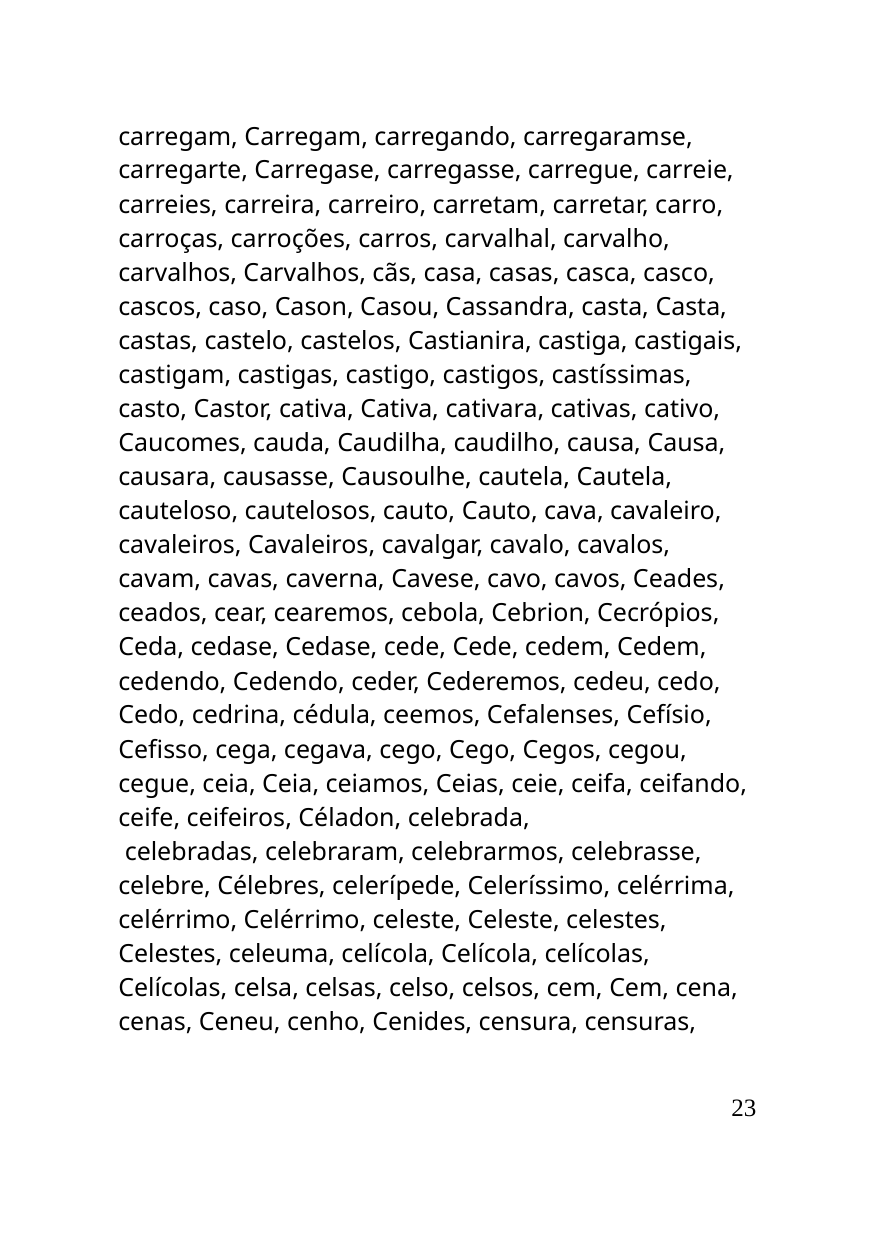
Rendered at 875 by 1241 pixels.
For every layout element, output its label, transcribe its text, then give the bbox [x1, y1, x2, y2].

text carregam, Carregam, carregando, carregaramse, carregarte, Carregase, carregasse, carregue, carreie, carreies, carreira, carreiro, carretam, carretar, carro, carroças, carroções, carros, carvalhal, carvalho, carvalhos, Carvalhos, cãs, casa, casas, casca, casco, cascos, caso, Cason, Casou, Cassandra, casta, Casta, castas, castelo, castelos, Castianira, castiga, castigais, castigam, castigas, castigo, castigos, castíssimas, casto, Castor, cativa, Cativa, cativara, cativas, cativo, Caucomes, cauda, Caudilha, caudilho, causa, Causa, causara, causasse, Causoulhe, cautela, Cautela, cauteloso, cautelosos, cauto, Cauto, cava, cavaleiro, cavaleiros, Cavaleiros, cavalgar, cavalo, cavalos, cavam, cavas, caverna, Cavese, cavo, cavos, Ceades, ceados, cear, cearemos, cebola, Cebrion, Cecrópios, Ceda, cedase, Cedase, cede, Cede, cedem, Cedem, cedendo, Cedendo, ceder, Cederemos, cedeu, cedo, Cedo, cedrina, cédula, ceemos, Cefalenses, Cefísio, Cefisso, cega, cegava, cego, Cego, Cegos, cegou, cegue, ceia, Ceia, ceiamos, Ceias, ceie, ceifa, ceifando, ceife, ceifeiros, Céladon, celebrada, [118, 118, 756, 833]
text celebradas, celebraram, celebrarmos, celebrasse, celebre, Célebres, celerípede, Celeríssimo, celérrima, celérrimo, Celérrimo, celeste, Celeste, celestes, Celestes, celeuma, celícola, Celícola, celícolas, Celícolas, celsa, celsas, celso, celsos, cem, Cem, cena, cenas, Ceneu, cenho, Cenides, censura, censuras, [118, 833, 756, 1038]
